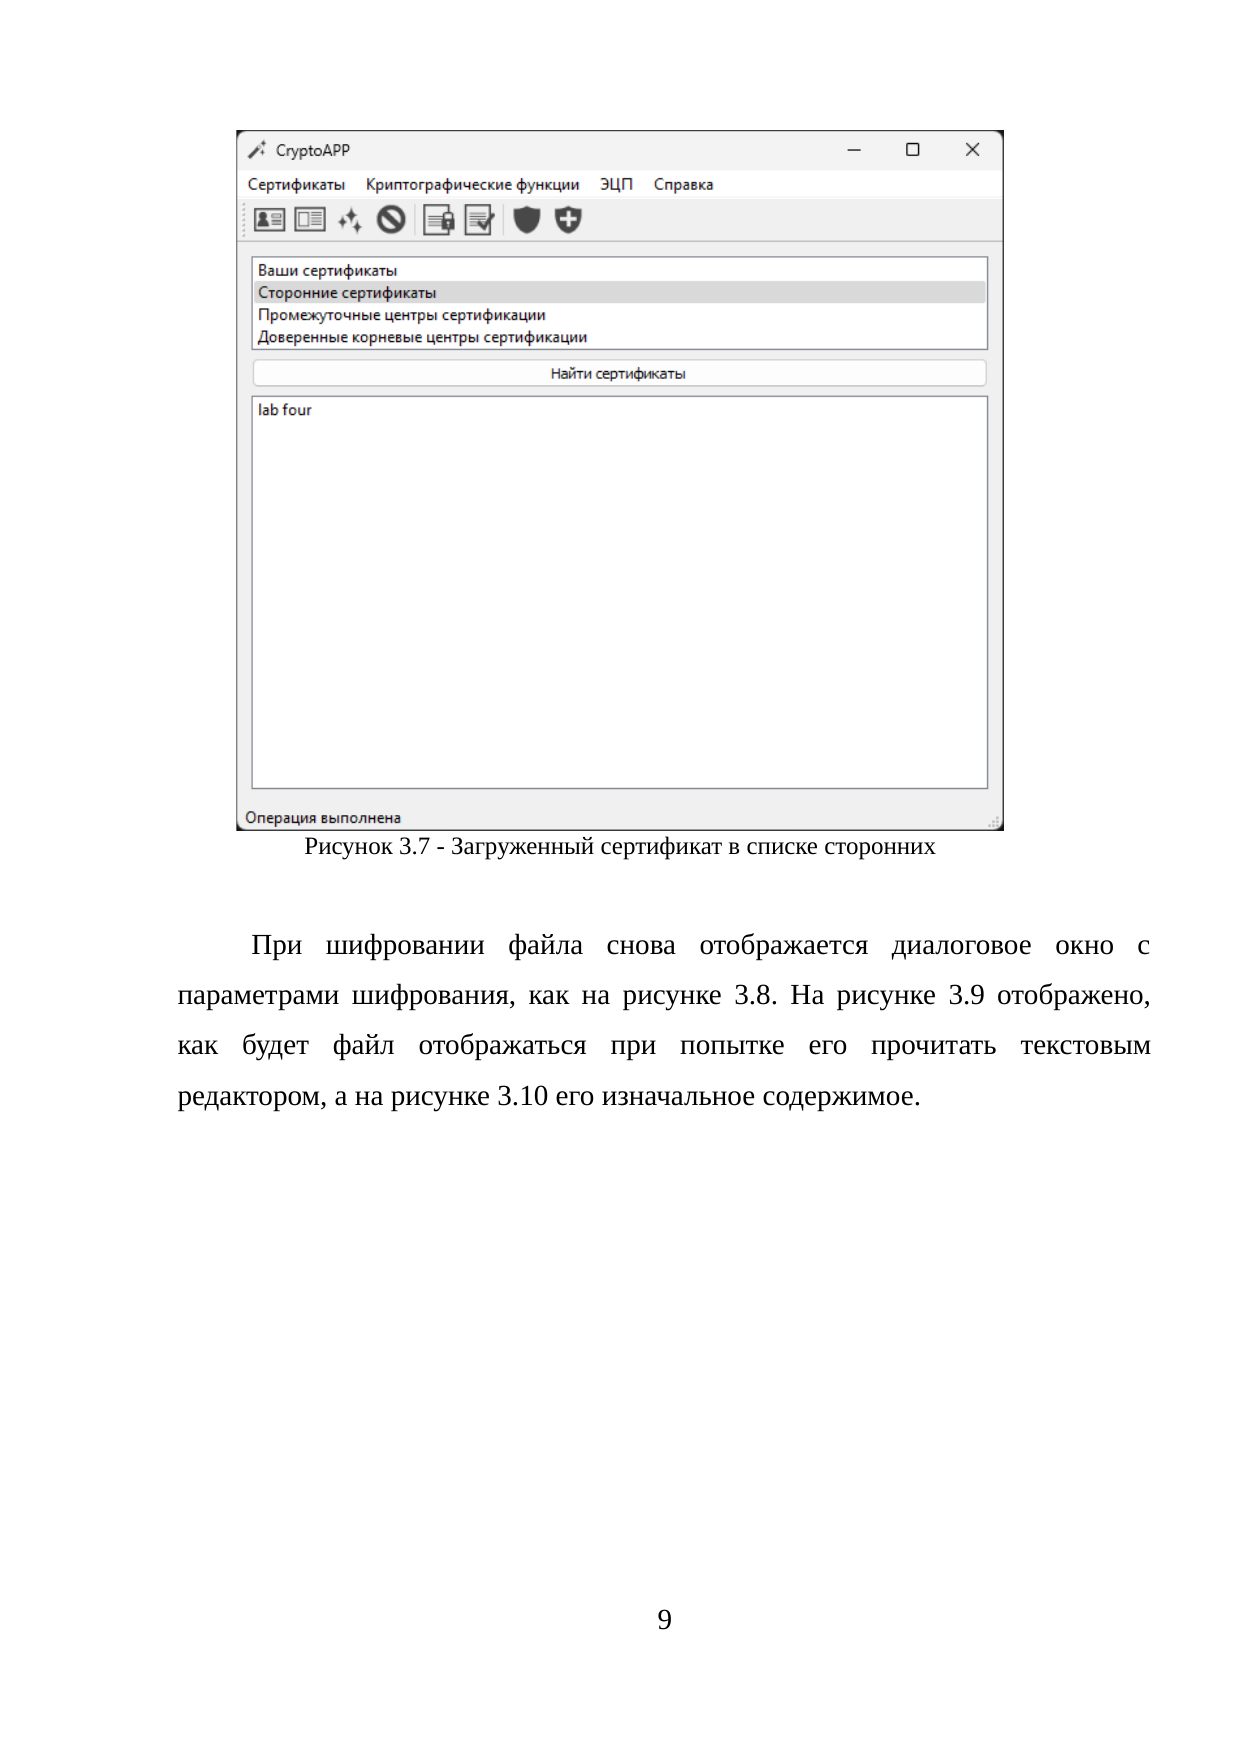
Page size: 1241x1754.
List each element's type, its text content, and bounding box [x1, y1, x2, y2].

text Рисунок 3.7 - Загруженный сертификат в списке сторонних [236, 831, 1004, 860]
text При шифровании файла снова отображается диалоговое окно с параметрами шифрования, как на рисунке 3.8. На рисунке 3.9 отображено, как будет файл отображаться при попытке его прочитать текстовым редактором, а на рисунке 3.10 его изначальное содержимое. [177, 927, 1152, 1111]
picture [236, 130, 1004, 831]
